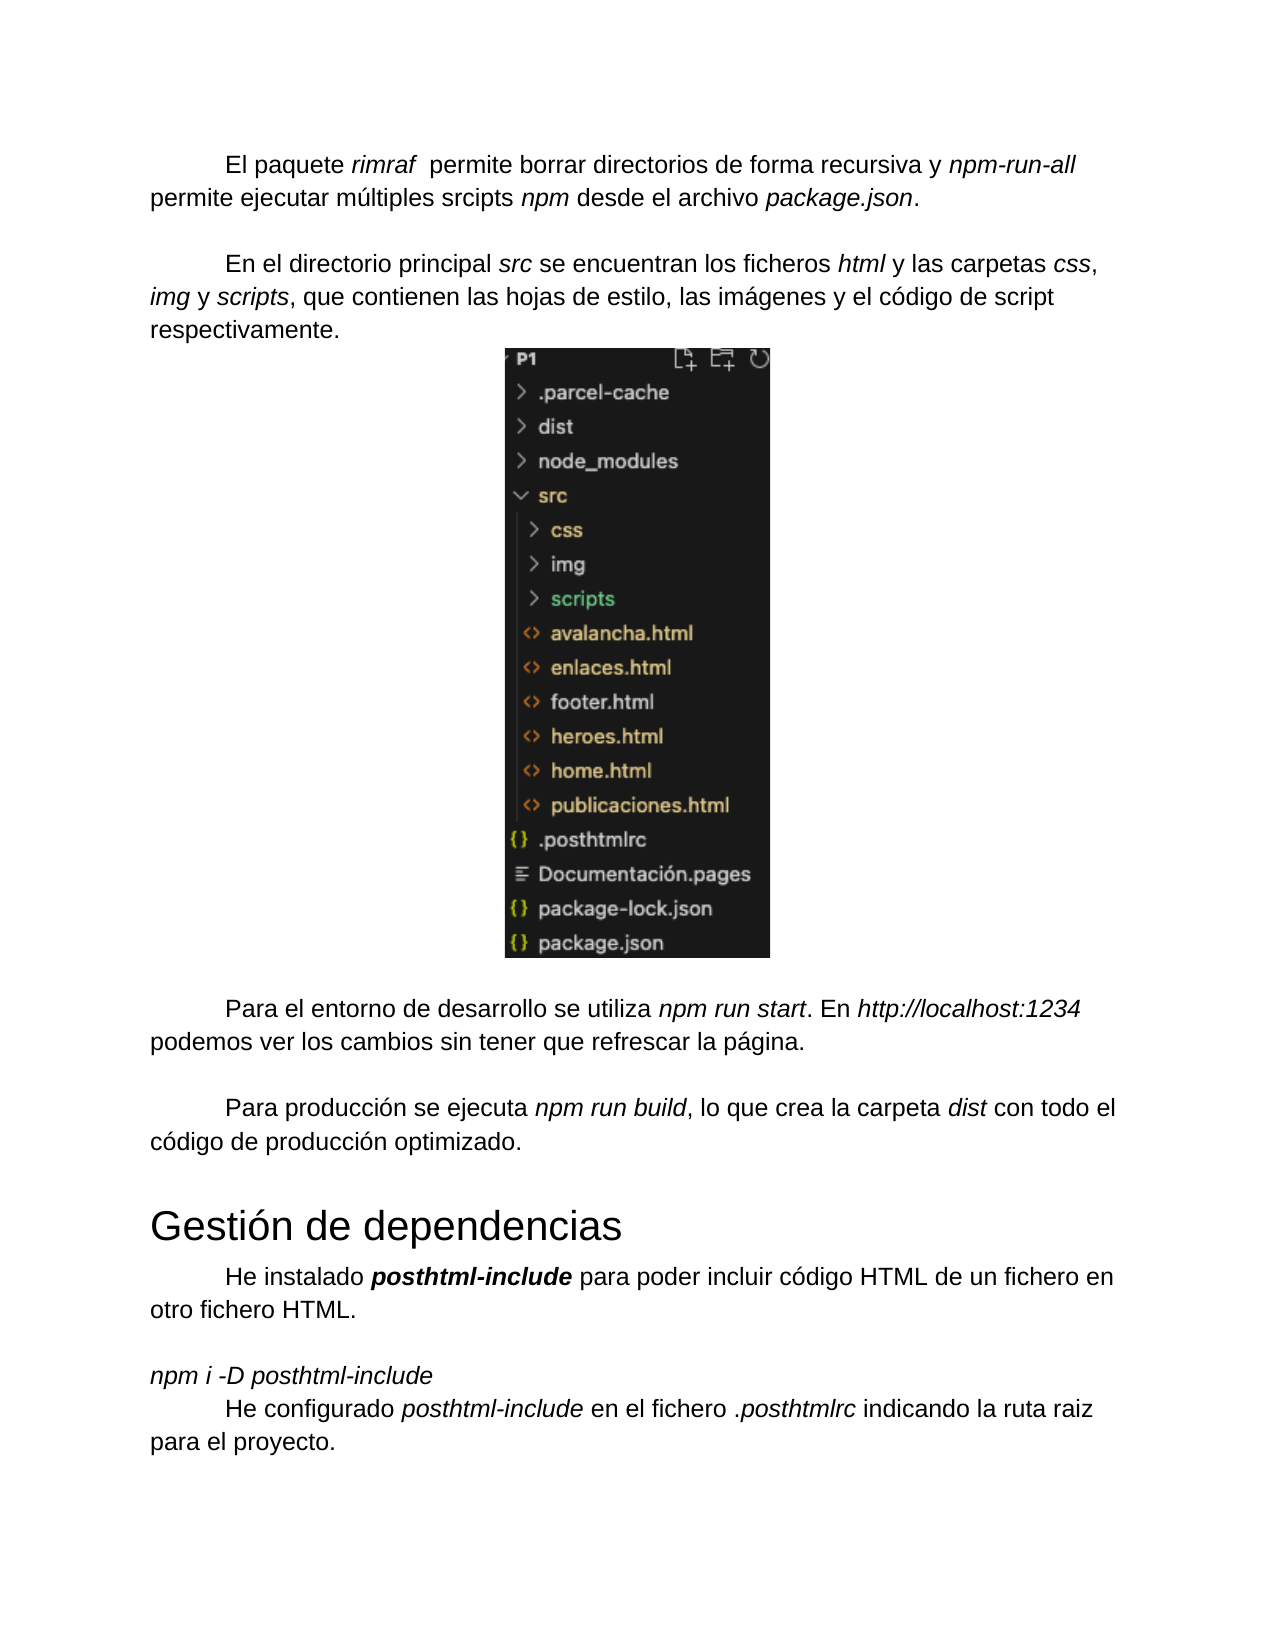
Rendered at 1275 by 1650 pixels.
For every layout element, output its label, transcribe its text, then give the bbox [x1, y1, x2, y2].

text He instalado posthtml-include para poder incluir código HTML de un fichero en otro fichero HTML. [150, 1262, 1125, 1323]
text Para el entorno de desarrollo se utiliza npm run start. En http://localhost:1234 podemos ver los cambios sin tener que refrescar la página. [150, 994, 1125, 1056]
text En el directorio principal src se encuentran los ficheros html y las carpetas css, img y scripts, que contienen las hojas de estilo, las imágenes y el código de script respectivamente. [150, 249, 1125, 344]
subtitle Gestión de dependencias [150, 1201, 1125, 1249]
text El paquete rimraf permite borrar directorios de forma recursiva y npm-run-all permite ejecutar múltiples srcipts npm desde el archivo package.json. [150, 150, 1125, 212]
text He configurado posthtml-include en el fichero .posthtmlrc indicando la ruta raiz para el proyecto. [150, 1394, 1125, 1455]
picture [504, 348, 771, 958]
text Para producción se ejecuta npm run build, lo que crea la carpeta dist con todo el código de producción optimizado. [150, 1093, 1125, 1155]
text npm i -D posthtml-include [150, 1361, 1125, 1389]
